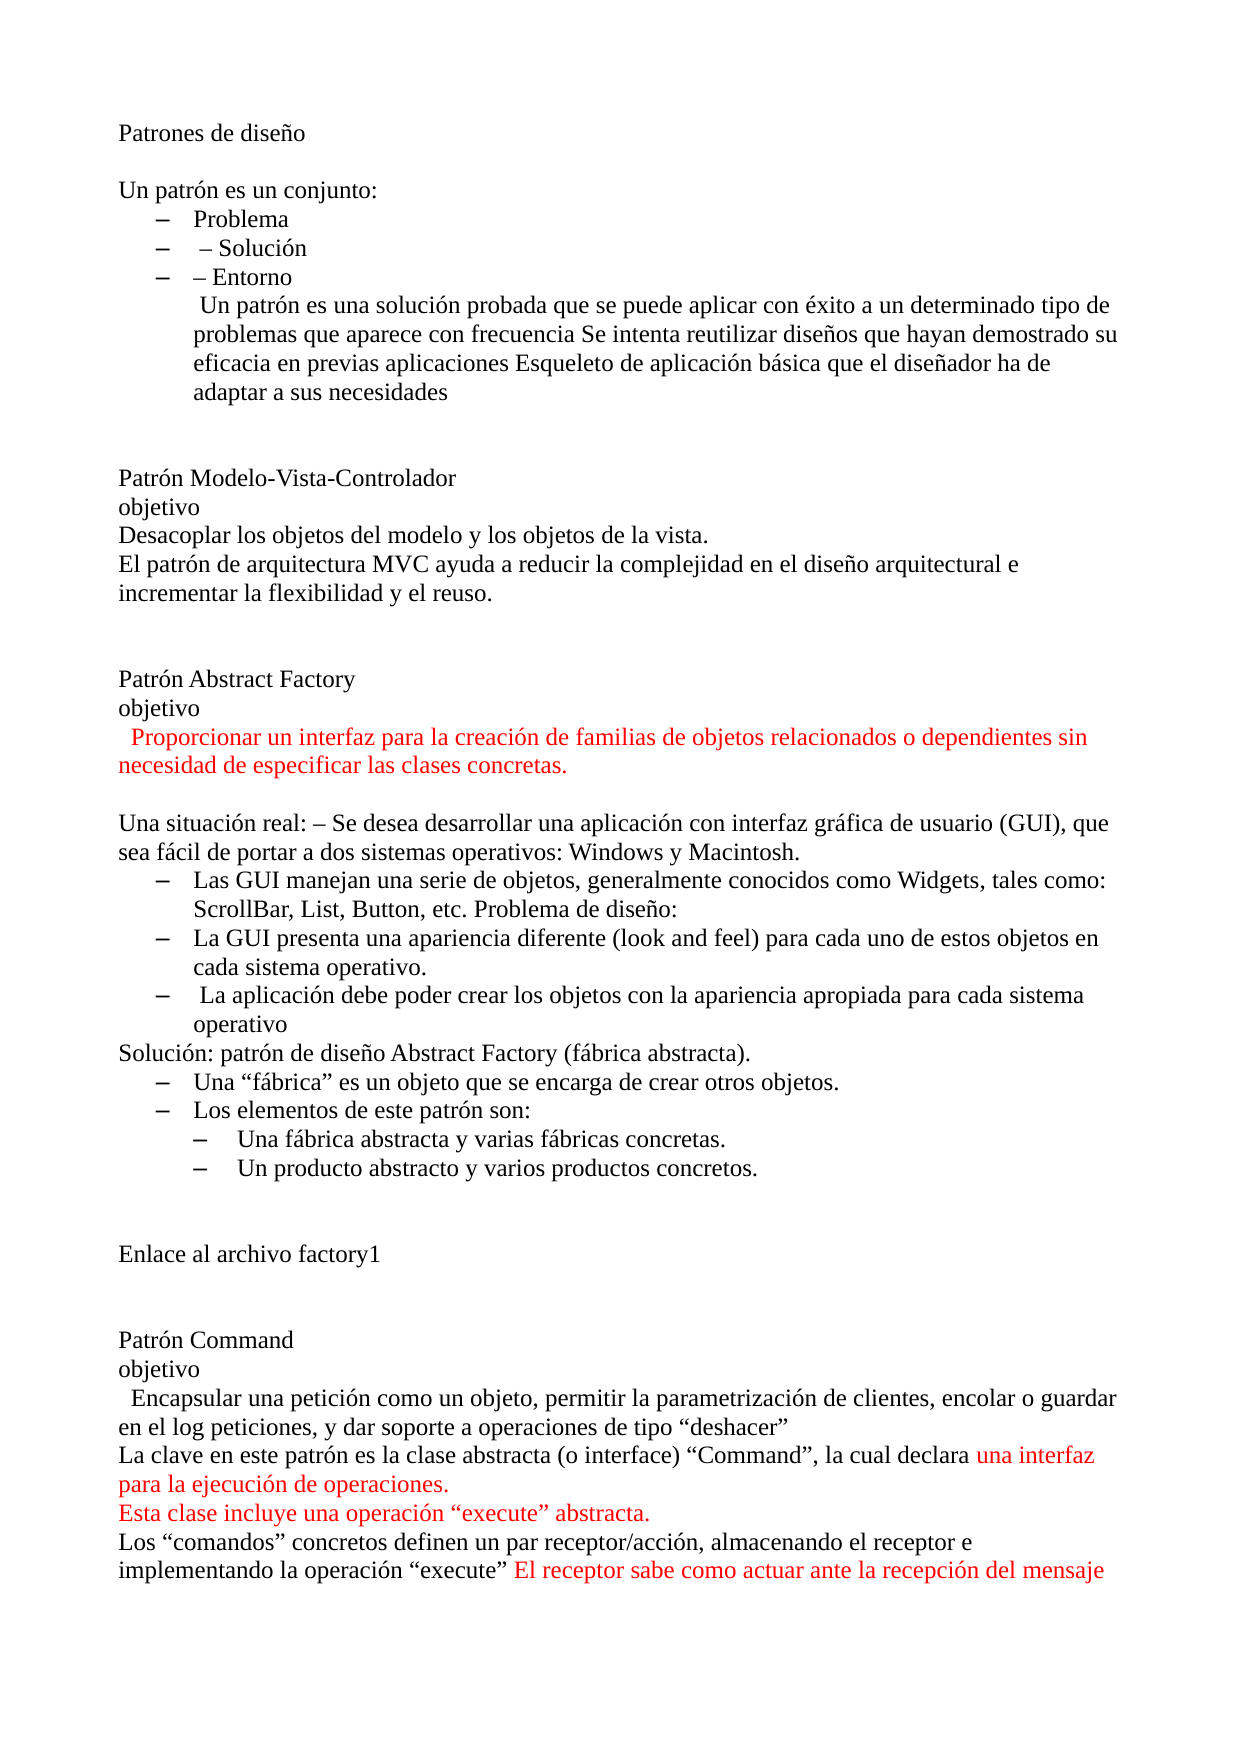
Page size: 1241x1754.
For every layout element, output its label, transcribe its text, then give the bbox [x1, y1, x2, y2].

text La clave en este patrón es la clase abstracta (o interface) “Command”, la cual declara una interfaz para la ejecución de operaciones. [118, 1441, 1122, 1498]
list Las GUI manejan una serie de objetos, generalmente conocidos como Widgets, tales como: ScrollBar, List, Button, etc. Problema de diseño: [156, 866, 1122, 923]
text Patrones de diseño [118, 118, 1122, 147]
text Enlace al archivo factory1 [118, 1239, 1122, 1268]
text Desacoplar los objetos del modelo y los objetos de la vista. [118, 521, 1122, 549]
text Los “comandos” concretos definen un par receptor/acción, almacenando el receptor e implementando la operación “execute” El receptor sabe como actuar ante la recepción del mensaje [118, 1527, 1122, 1584]
list – Entorno [156, 262, 1122, 291]
text Proporcionar un interfaz para la creación de familias de objetos relacionados o dependientes sin necesidad de especificar las clases concretas. [118, 722, 1122, 779]
list – Solución [156, 233, 1122, 262]
text Patrón Command [118, 1326, 1122, 1354]
text Un patrón es un conjunto: [118, 176, 1122, 204]
list La GUI presenta una apariencia diferente (look and feel) para cada uno de estos objetos en cada sistema operativo. [156, 923, 1122, 981]
text Patrón Abstract Factory [118, 664, 1122, 693]
text Patrón Modelo-Vista-Controlador [118, 463, 1122, 492]
text objetivo [118, 1354, 1122, 1383]
list Problema [156, 204, 1122, 233]
list La aplicación debe poder crear los objetos con la apariencia apropiada para cada sistema operativo [156, 981, 1122, 1038]
text El patrón de arquitectura MVC ayuda a reducir la complejidad en el diseño arquitectural e incrementar la flexibilidad y el reuso. [118, 549, 1122, 607]
text Solución: patrón de diseño Abstract Factory (fábrica abstracta). [118, 1038, 1122, 1067]
text objetivo [118, 492, 1122, 521]
list Una fábrica abstracta y varias fábricas concretas. [193, 1124, 1122, 1153]
text Esta clase incluye una operación “execute” abstracta. [118, 1498, 1122, 1527]
list Una “fábrica” es un objeto que se encarga de crear otros objetos. [156, 1067, 1122, 1096]
text objetivo [118, 693, 1122, 722]
text Una situación real: – Se desea desarrollar una aplicación con interfaz gráfica de usuario (GUI), que sea fácil de portar a dos sistemas operativos: Windows y Macintosh. [118, 808, 1122, 866]
list Un patrón es una solución probada que se puede aplicar con éxito a un determinado tipo de problemas que aparece con frecuencia Se intenta reutilizar diseños que hayan demostrado su eficacia en previas aplicaciones Esqueleto de aplicación básica que el diseñador ha de adaptar a sus necesidades [156, 291, 1122, 406]
text Encapsular una petición como un objeto, permitir la parametrización de clientes, encolar o guardar en el log peticiones, y dar soporte a operaciones de tipo “deshacer” [118, 1383, 1122, 1441]
list Los elementos de este patrón son: [156, 1096, 1122, 1124]
list Un producto abstracto y varios productos concretos. [193, 1153, 1122, 1182]
